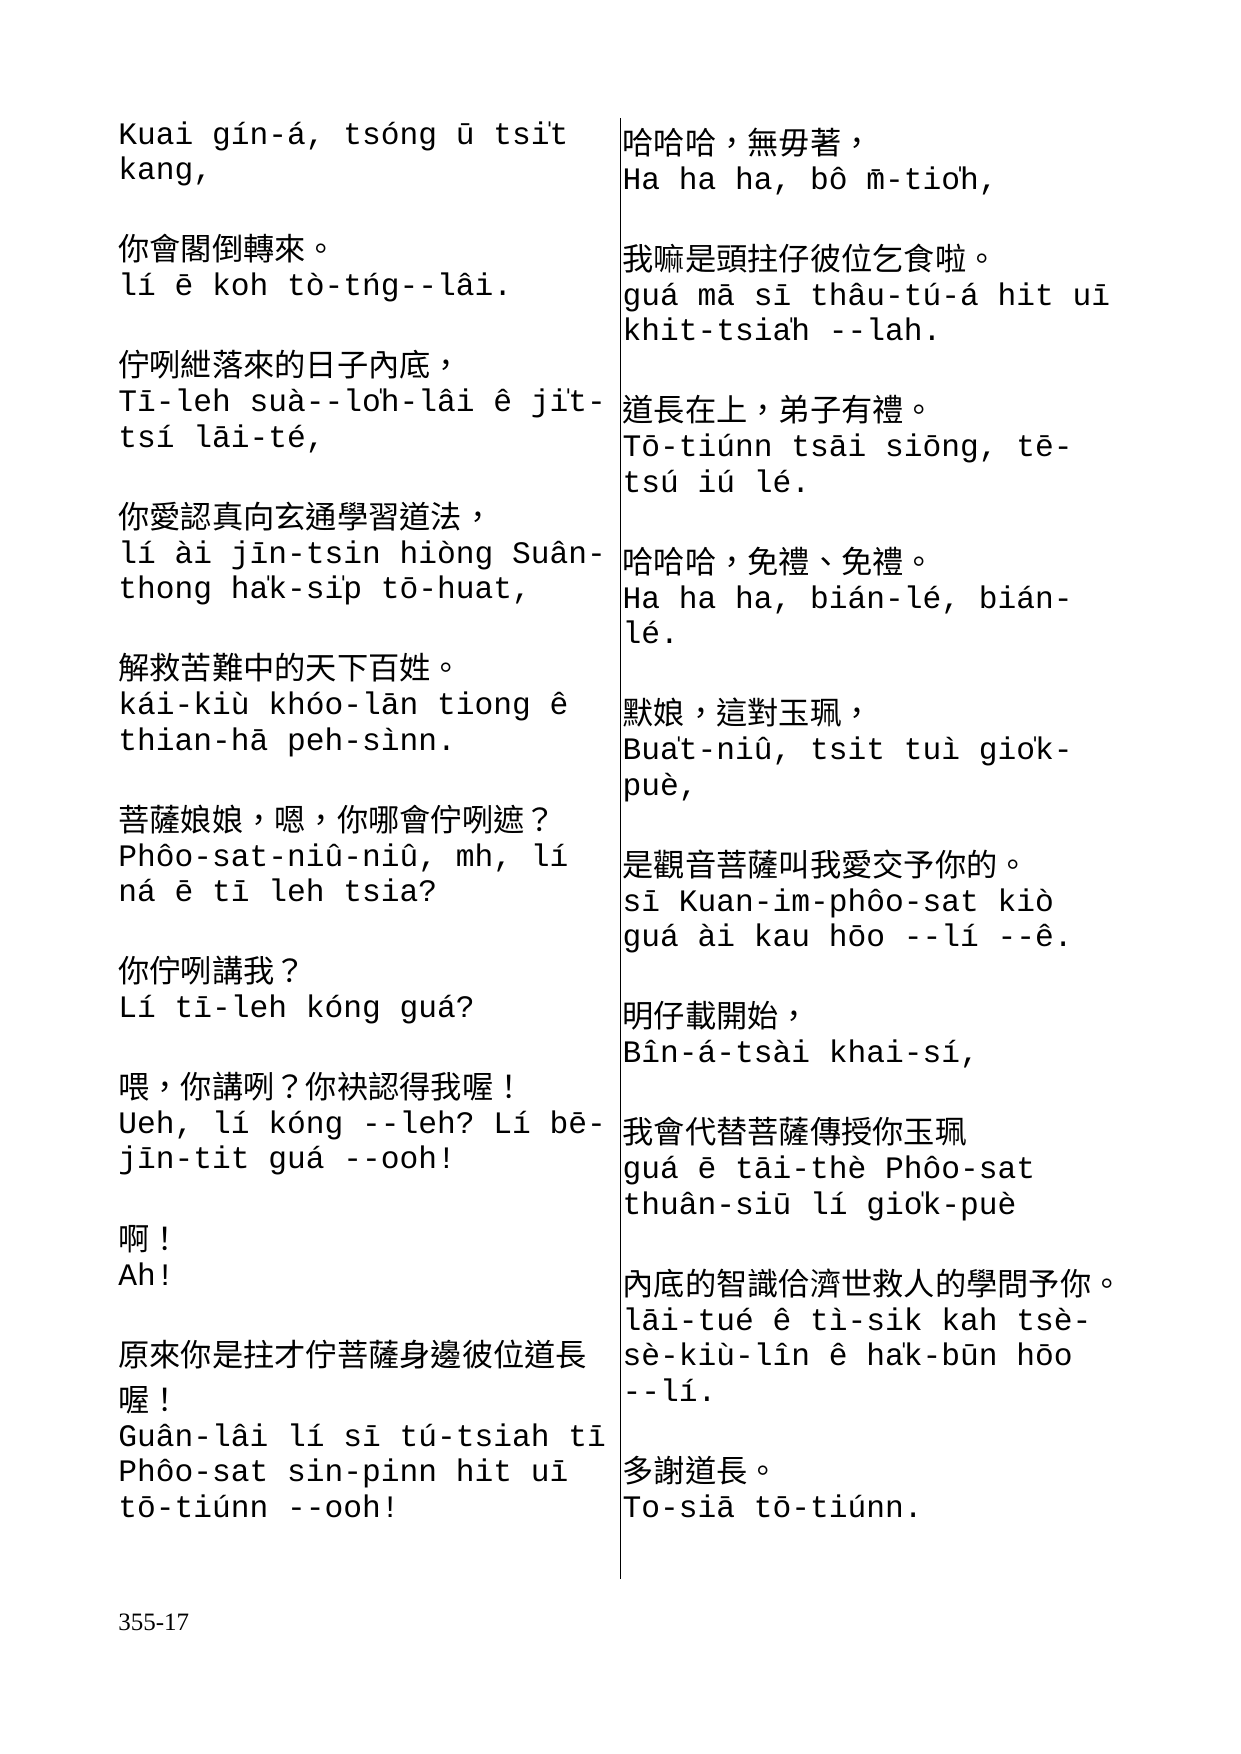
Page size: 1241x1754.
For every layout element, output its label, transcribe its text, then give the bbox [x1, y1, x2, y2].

text 我會代替菩薩傳授你玉珮 [622, 1107, 1122, 1153]
text 道長在上，弟子有禮。 [622, 386, 1122, 431]
text 哈哈哈，免禮、免禮。 [622, 537, 1122, 582]
text lí ài jīn-tsin hiòng Suân-thong ha̍k-si̍p tō-huat, [118, 537, 618, 608]
text Ha ha ha, bô m̄-tio̍h, [622, 163, 1122, 199]
text Phôo-sat-niû-niû, mh, lí ná ē tī leh tsia? [118, 840, 618, 911]
text 默娘，這對玉珮， [622, 688, 1122, 734]
text guá mā sī thâu-tú-á hit uī khit-tsia̍h --lah. [622, 279, 1122, 350]
text 菩薩娘娘，嗯，你哪會佇咧遮？ [118, 795, 618, 840]
text To-siā tō-tiúnn. [622, 1491, 1122, 1526]
text Tō-tiúnn tsāi siōng, tē-tsú iú lé. [622, 431, 1122, 502]
text 明仔載開始， [622, 991, 1122, 1037]
text Bîn-á-tsài khai-sí, [622, 1037, 1122, 1072]
text 原來你是拄才佇菩薩身邊彼位道長喔！ [118, 1330, 618, 1420]
text 啊！ [118, 1214, 618, 1259]
text 哈哈哈，無毋著， [622, 118, 1122, 163]
text Tī-leh suà--lo̍h-lâi ê ji̍t-tsí lāi-té, [118, 386, 618, 456]
text Guân-lâi lí sī tú-tsiah tī Phôo-sat sin-pinn hit uī tō-tiúnn --ooh! [118, 1420, 618, 1526]
text 你愛認真向玄通學習道法， [118, 492, 618, 537]
text 解救苦難中的天下百姓。 [118, 643, 618, 688]
text 多謝道長。 [622, 1446, 1122, 1491]
text sī Kuan-im-phôo-sat kiò guá ài kau hōo --lí --ê. [622, 885, 1122, 956]
text Ueh, lí kóng --leh? Lí bē-jīn-tit guá --ooh! [118, 1107, 618, 1178]
text kái-kiù khóo-lān tiong ê thian-hā peh-sìnn. [118, 688, 618, 759]
text 我嘛是頭拄仔彼位乞食啦。 [622, 234, 1122, 279]
text Bua̍t-niû, tsit tuì gio̍k-puè, [622, 734, 1122, 804]
text guá ē tāi-thè Phôo-sat thuân-siū lí gio̍k-puè [622, 1153, 1122, 1223]
text 是觀音菩薩叫我愛交予你的。 [622, 840, 1122, 885]
text Ah! [118, 1259, 618, 1294]
text lí ē koh tò-tńg--lâi. [118, 269, 618, 305]
text 你會閣倒轉來。 [118, 224, 618, 269]
text Ha ha ha, bián-lé, bián-lé. [622, 582, 1122, 653]
text Lí tī-leh kóng guá? [118, 991, 618, 1027]
text 內底的智識佮濟世救人的學問予你。 [622, 1259, 1122, 1304]
text Kuai gín-á, tsóng ū tsi̍t kang, [118, 118, 618, 189]
text lāi-tué ê tì-sik kah tsè-sè-kiù-lîn ê ha̍k-būn hōo --lí. [622, 1304, 1122, 1410]
text 喂，你講咧？你袂認得我喔！ [118, 1062, 618, 1107]
text 你佇咧講我？ [118, 946, 618, 991]
text 佇咧紲落來的日子內底， [118, 340, 618, 386]
